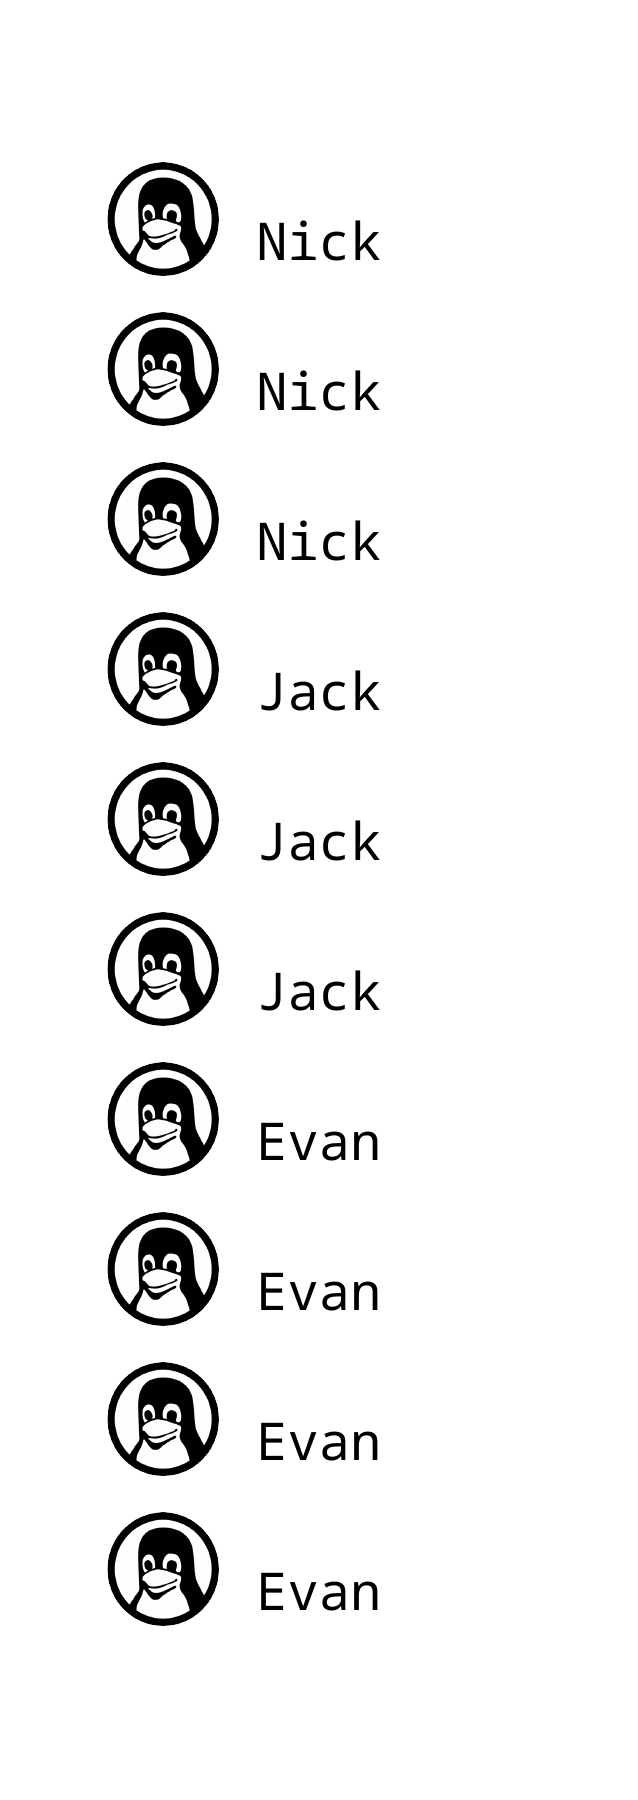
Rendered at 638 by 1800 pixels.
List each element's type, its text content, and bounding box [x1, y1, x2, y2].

table_cell Evan [75, 1515, 562, 1665]
picture [107, 1212, 219, 1326]
picture [107, 762, 219, 876]
table_cell Evan [75, 1065, 562, 1215]
picture [107, 462, 219, 576]
picture [107, 162, 219, 276]
table_cell Nick [75, 165, 562, 315]
picture [107, 312, 219, 426]
table_cell Jack [75, 765, 562, 915]
picture [107, 1362, 219, 1476]
table_header [75, 15, 562, 165]
table_cell Evan [75, 1215, 562, 1365]
picture [107, 612, 219, 726]
picture [107, 1512, 219, 1626]
table_cell Jack [75, 915, 562, 1065]
table_cell Nick [75, 465, 562, 615]
table_cell Jack [75, 615, 562, 765]
table_cell Nick [75, 315, 562, 465]
picture [107, 912, 219, 1026]
picture [107, 1062, 219, 1176]
table_cell Evan [75, 1365, 562, 1515]
